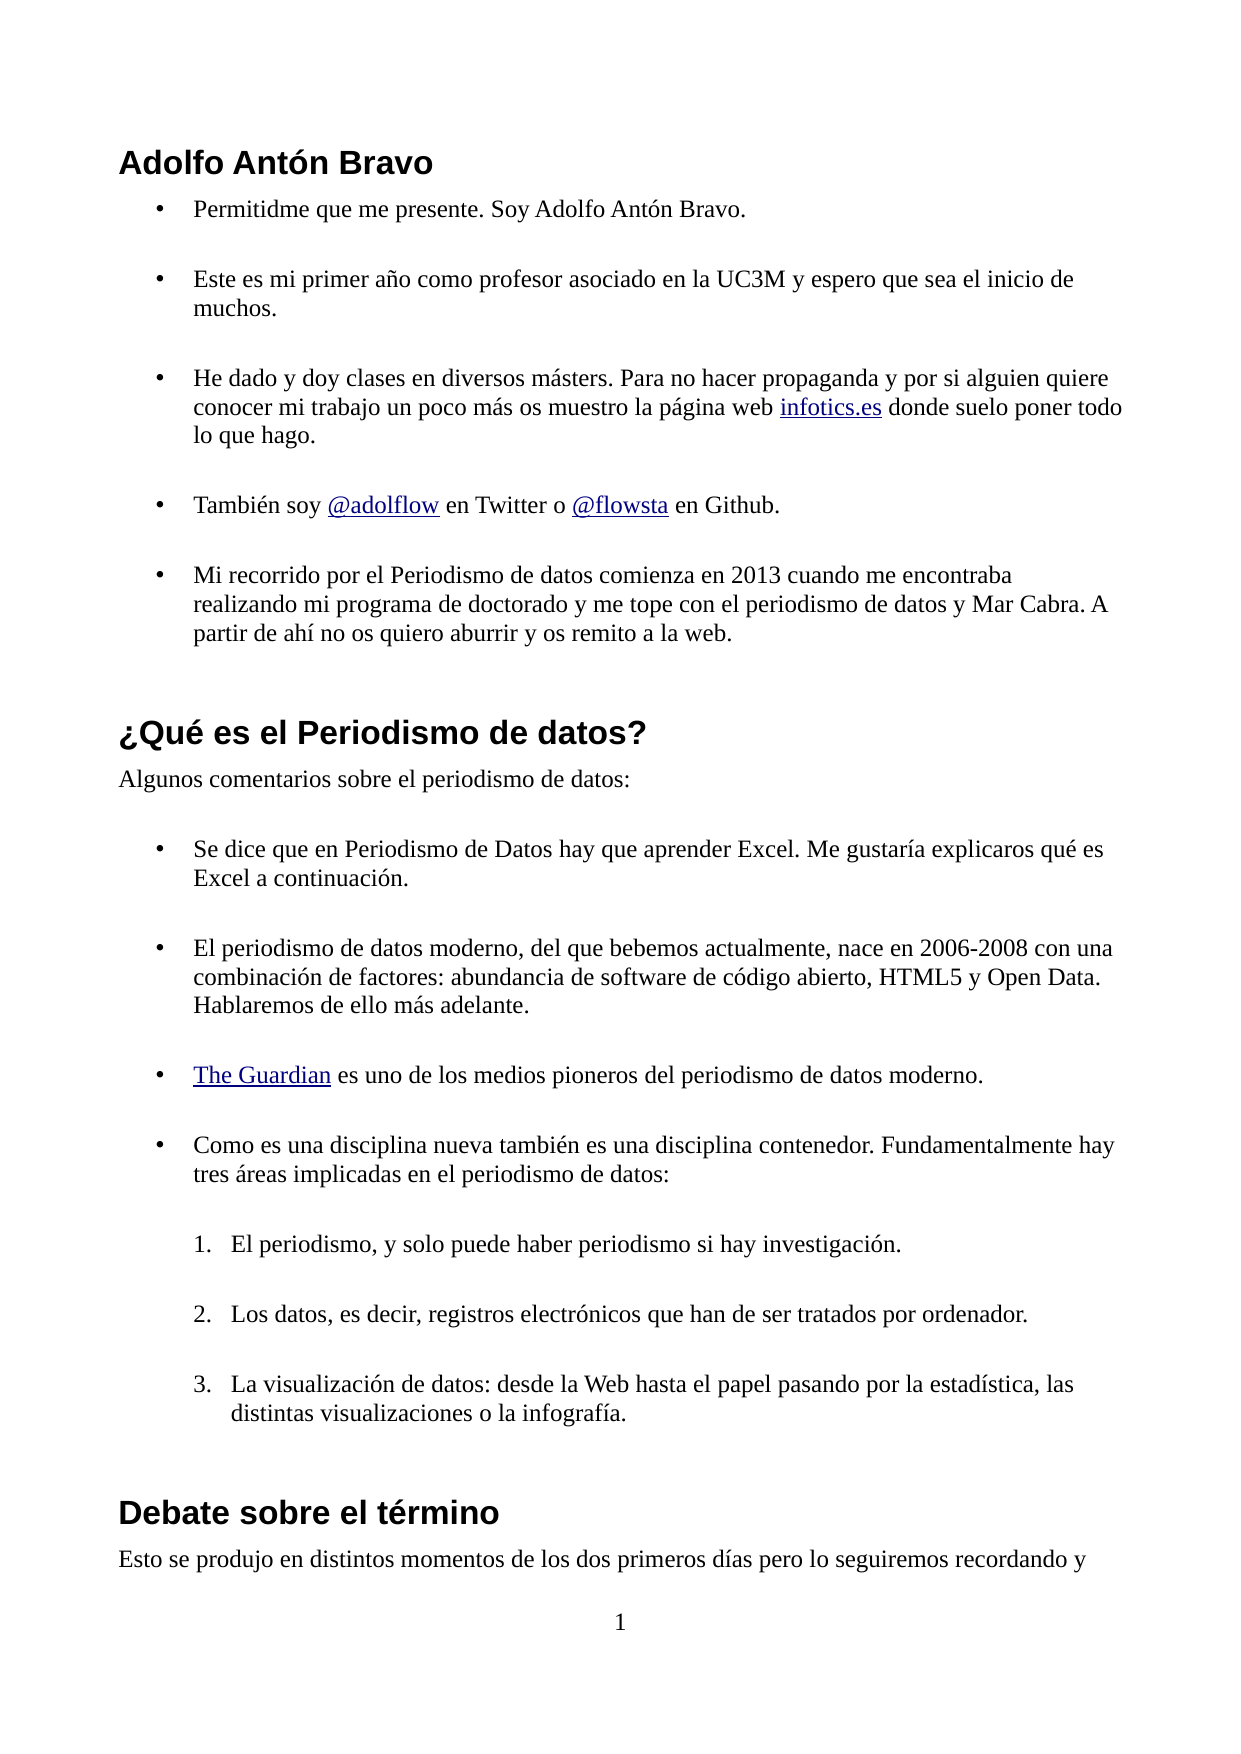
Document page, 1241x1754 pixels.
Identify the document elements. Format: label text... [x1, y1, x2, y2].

list The Guardian es uno de los medios pioneros del periodismo de datos moderno. [156, 1060, 1122, 1118]
subtitle ¿Qué es el Periodismo de datos? [118, 713, 1122, 752]
text Algunos comentarios sobre el periodismo de datos: [118, 764, 1122, 822]
subtitle Debate sobre el término [118, 1493, 1122, 1532]
list Como es una disciplina nueva también es una disciplina contenedor. Fundamentalmente hay tres áreas implicadas en el periodismo de datos: [156, 1130, 1122, 1217]
text Esto se produjo en distintos momentos de los dos primeros días pero lo seguiremos recordando y [118, 1544, 1122, 1573]
list También soy @adolflow en Twitter o @flowsta en Github. [156, 491, 1122, 548]
list Mi recorrido por el Periodismo de datos comienza en 2013 cuando me encontraba realizando mi programa de doctorado y me tope con el periodismo de datos y Mar Cabra. A partir de ahí no os quiero aburrir y os remito a la web. [156, 561, 1122, 676]
list Permitidme que me presente. Soy Adolfo Antón Bravo. [156, 194, 1122, 252]
list La visualización de datos: desde la Web hasta el papel pasando por la estadística, las distintas visualizaciones o la infografía. [193, 1369, 1122, 1455]
list Este es mi primer año como profesor asociado en la UC3M y espero que sea el inicio de muchos. [156, 264, 1122, 351]
list Los datos, es decir, registros electrónicos que han de ser tratados por ordenador. [193, 1299, 1122, 1357]
list El periodismo de datos moderno, del que bebemos actualmente, nace en 2006-2008 con una combinación de factores: abundancia de software de código abierto, HTML5 y Open Data. Hablaremos de ello más adelante. [156, 933, 1122, 1048]
list Se dice que en Periodismo de Datos hay que aprender Excel. Me gustaría explicaros qué es Excel a continuación. [156, 834, 1122, 920]
list He dado y doy clases en diversos másters. Para no hacer propaganda y por si alguien quiere conocer mi trabajo un poco más os muestro la página web infotics.es donde suelo poner todo lo que hago. [156, 363, 1122, 478]
list El periodismo, y solo puede haber periodismo si hay investigación. [193, 1229, 1122, 1287]
subtitle Adolfo Antón Bravo [118, 143, 1122, 182]
